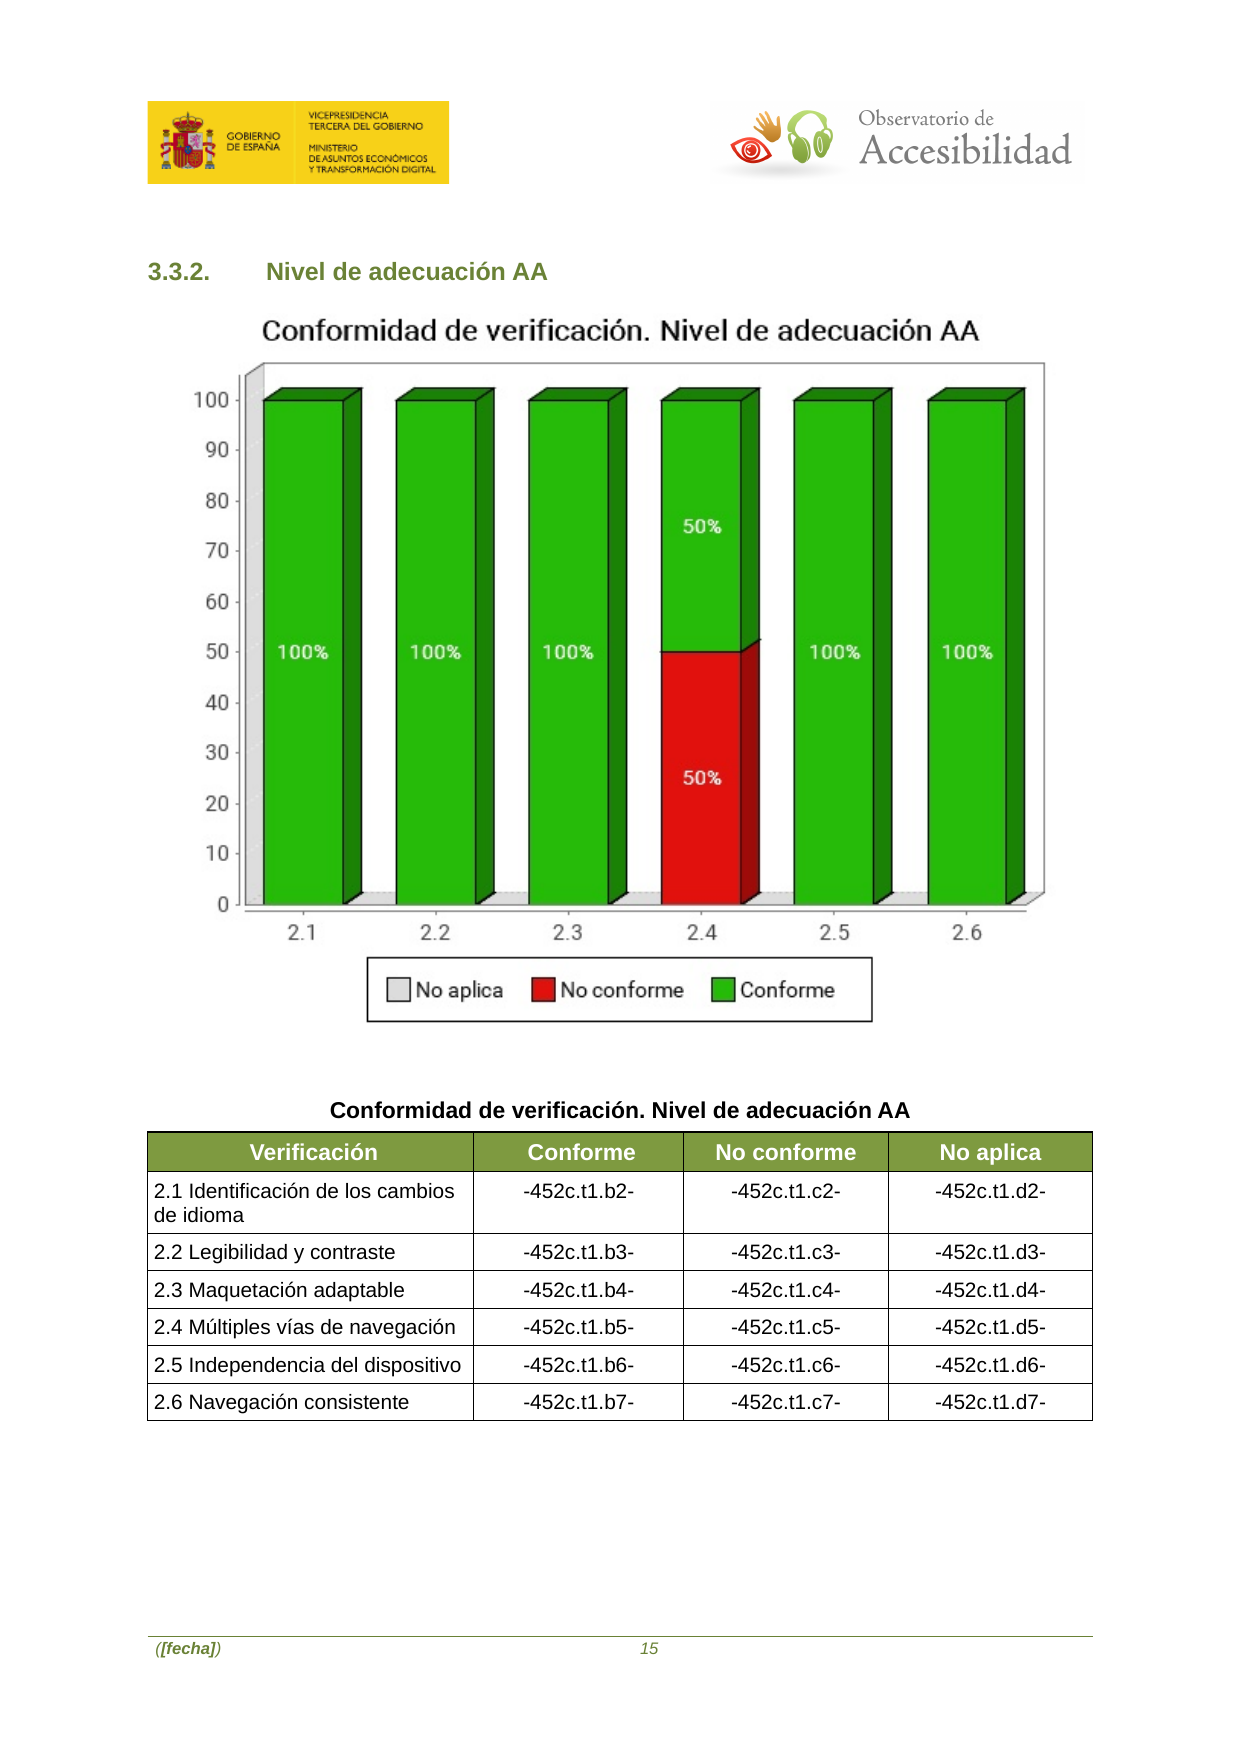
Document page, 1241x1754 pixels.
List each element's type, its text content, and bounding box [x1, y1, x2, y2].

table_cell -452c.t1.b2- [474, 1172, 683, 1233]
table_cell -452c.t1.c3- [684, 1234, 888, 1270]
table_cell -452c.t1.d4- [889, 1271, 1092, 1308]
table_cell -452c.t1.d3- [889, 1234, 1092, 1270]
table_cell -452c.t1.c2- [684, 1172, 888, 1233]
table_header No conforme [684, 1133, 888, 1171]
table_cell -452c.t1.c6- [684, 1346, 888, 1383]
table_header Conforme [474, 1133, 683, 1171]
table_header Verificación [148, 1133, 473, 1171]
table_cell -452c.t1.d5- [889, 1309, 1092, 1345]
table_cell 2.2 Legibilidad y contraste [148, 1234, 473, 1270]
table_cell -452c.t1.d6- [889, 1346, 1092, 1383]
table_cell -452c.t1.c7- [684, 1384, 888, 1420]
picture [178, 313, 1062, 1024]
table_cell 2.6 Navegación consistente [148, 1384, 473, 1420]
table_cell -452c.t1.b7- [474, 1384, 683, 1420]
table_cell -452c.t1.c4- [684, 1271, 888, 1308]
table_cell 2.4 Múltiples vías de navegación [148, 1309, 473, 1345]
table_cell -452c.t1.b3- [474, 1234, 683, 1270]
picture [147, 101, 450, 184]
table_cell -452c.t1.b6- [474, 1346, 683, 1383]
picture [710, 101, 1086, 184]
table_cell -452c.t1.d2- [889, 1172, 1092, 1233]
table_cell -452c.t1.b5- [474, 1309, 683, 1345]
subtitle Nivel de adecuación AA [148, 257, 1092, 286]
text Conformidad de verificación. Nivel de adecuación AA [148, 1097, 1092, 1123]
table_cell -452c.t1.b4- [474, 1271, 683, 1308]
table_cell 2.5 Independencia del dispositivo [148, 1346, 473, 1383]
table_cell 2.3 Maquetación adaptable [148, 1271, 473, 1308]
table_cell 2.1 Identificación de los cambios de idioma [148, 1172, 473, 1233]
table_cell -452c.t1.c5- [684, 1309, 888, 1345]
table_cell -452c.t1.d7- [889, 1384, 1092, 1420]
table_header No aplica [889, 1133, 1092, 1171]
